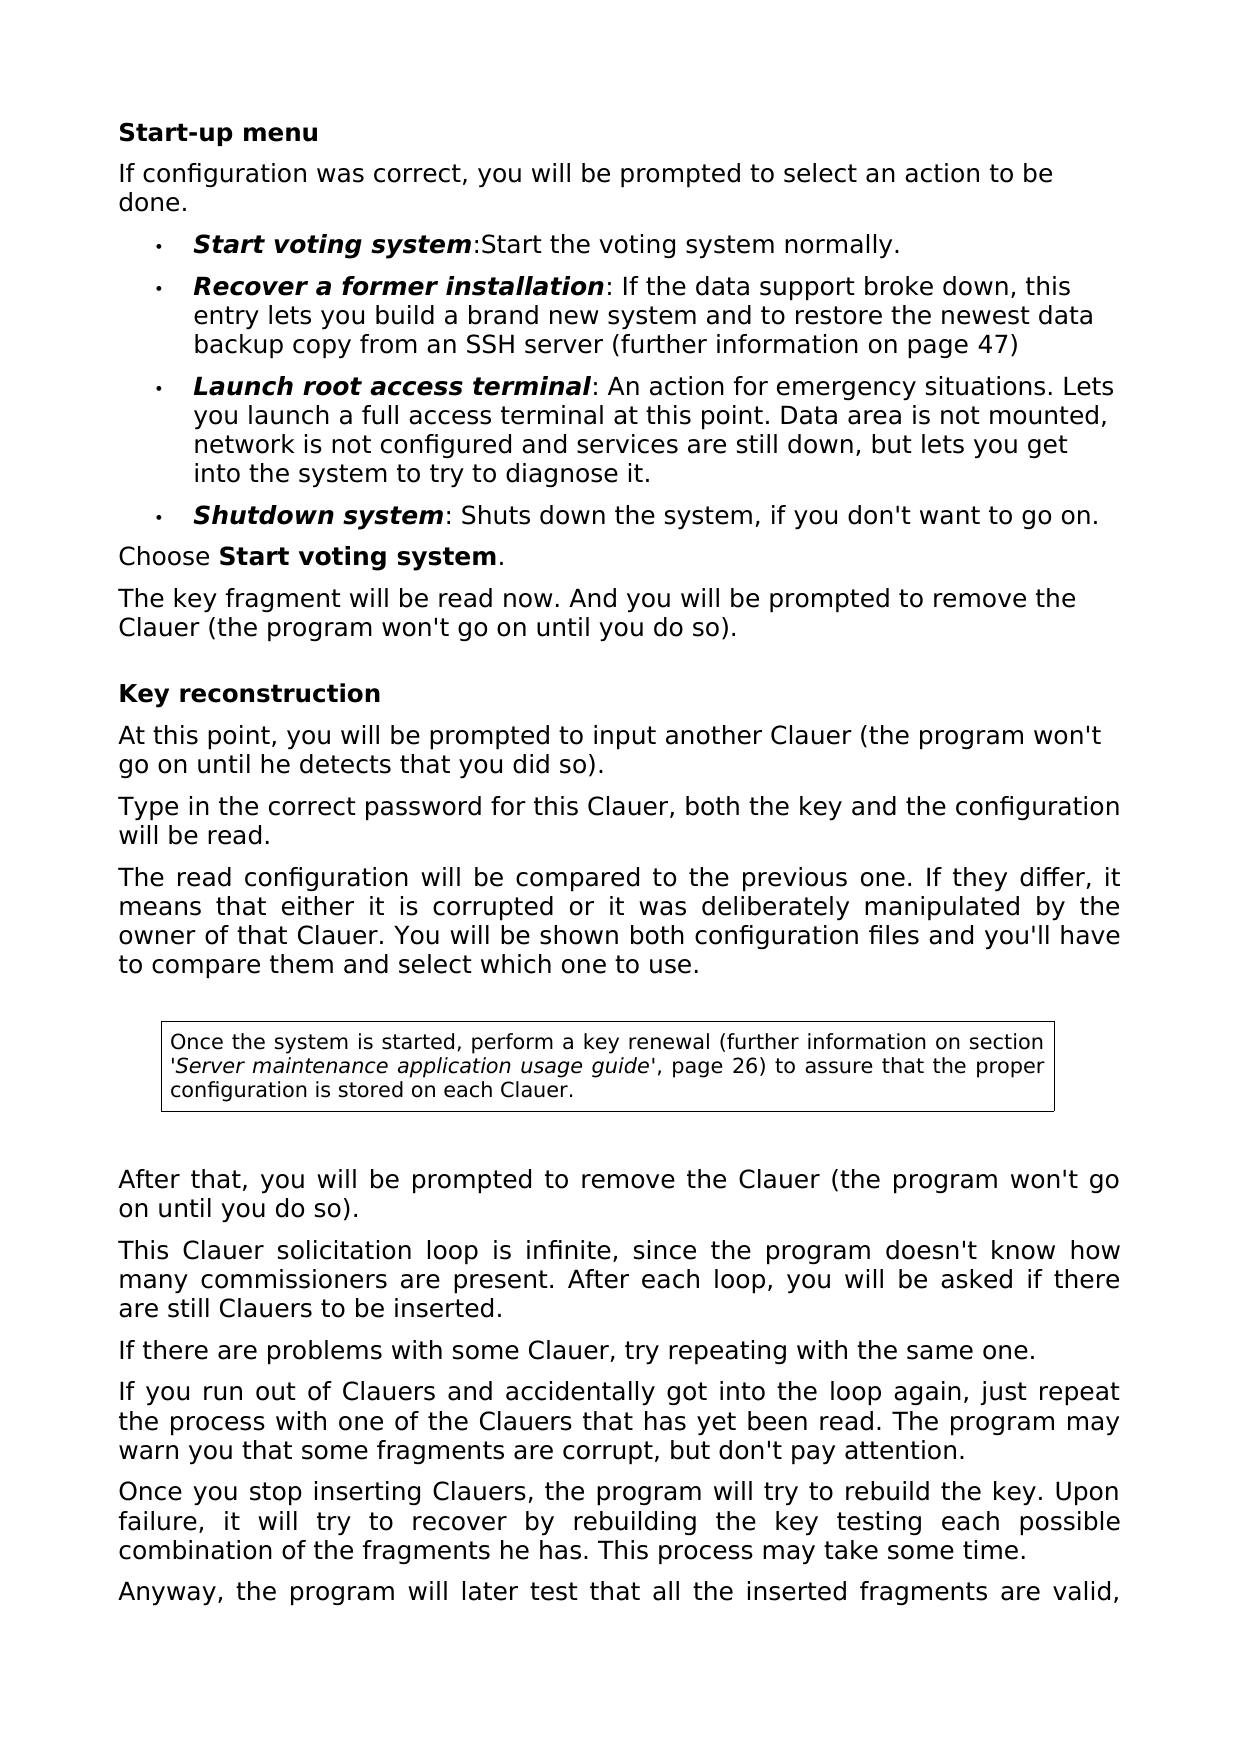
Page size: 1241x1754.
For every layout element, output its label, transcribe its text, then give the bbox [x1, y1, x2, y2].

text Type in the correct password for this Clauer, both the key and the configuration will be read. [118, 792, 1122, 850]
text If you run out of Clauers and accidentally got into the loop again, just repeat the process with one of the Clauers that has yet been read. The program may warn you that some fragments are corrupt, but don't pay attention. [118, 1377, 1122, 1465]
text Choose Start voting system. [118, 543, 1122, 572]
text Anyway, the program will later test that all the inserted fragments are valid, [118, 1577, 1122, 1607]
list Launch root access terminal: An action for emergency situations. Lets you launch a full access terminal at this point. Data area is not mounted, network is not configured and services are still down, but lets you get into the system to try to diagnose it. [156, 372, 1122, 488]
text The read configuration will be compared to the previous one. If they differ, it means that either it is corrupted or it was deliberately manipulated by the owner of that Clauer. You will be shown both configuration files and you'll have to compare them and select which one to use. [118, 863, 1122, 979]
text This Clauer solicitation loop is infinite, since the program doesn't know how many commissioners are present. After each loop, you will be asked if there are still Clauers to be inserted. [118, 1236, 1122, 1323]
list Start voting system:Start the voting system normally. [156, 230, 1122, 259]
text [162, 1022, 1054, 1111]
subtitle Key reconstruction [118, 680, 1122, 709]
text Once you stop inserting Clauers, the program will try to rebuild the key. Upon failure, it will try to recover by rebuilding the key testing each possible combination of the fragments he has. This process may take some time. [118, 1477, 1122, 1565]
subtitle Start-up menu [118, 118, 1122, 147]
text If there are problems with some Clauer, try repeating with the same one. [118, 1336, 1122, 1365]
list Shutdown system: Shuts down the system, if you don't want to go on. [156, 501, 1122, 530]
text If configuration was correct, you will be prompted to select an action to be done. [118, 159, 1122, 218]
text The key fragment will be read now. And you will be prompted to remove the Clauer (the program won't go on until you do so). [118, 584, 1122, 643]
text Once the system is started, perform a key renewal (further information on section 'Server maintenance application usage guide', page 24) to assure that the proper configuration is stored on each Clauer. [170, 1030, 1045, 1102]
text After that, you will be prompted to remove the Clauer (the program won't go on until you do so). [118, 1165, 1122, 1223]
text At this point, you will be prompted to input another Clauer (the program won't go on until he detects that you did so). [118, 721, 1122, 779]
list Recover a former installation: If the data support broke down, this entry lets you build a brand new system and to restore the newest data backup copy from an SSH server (further information on page 44) [156, 272, 1122, 359]
